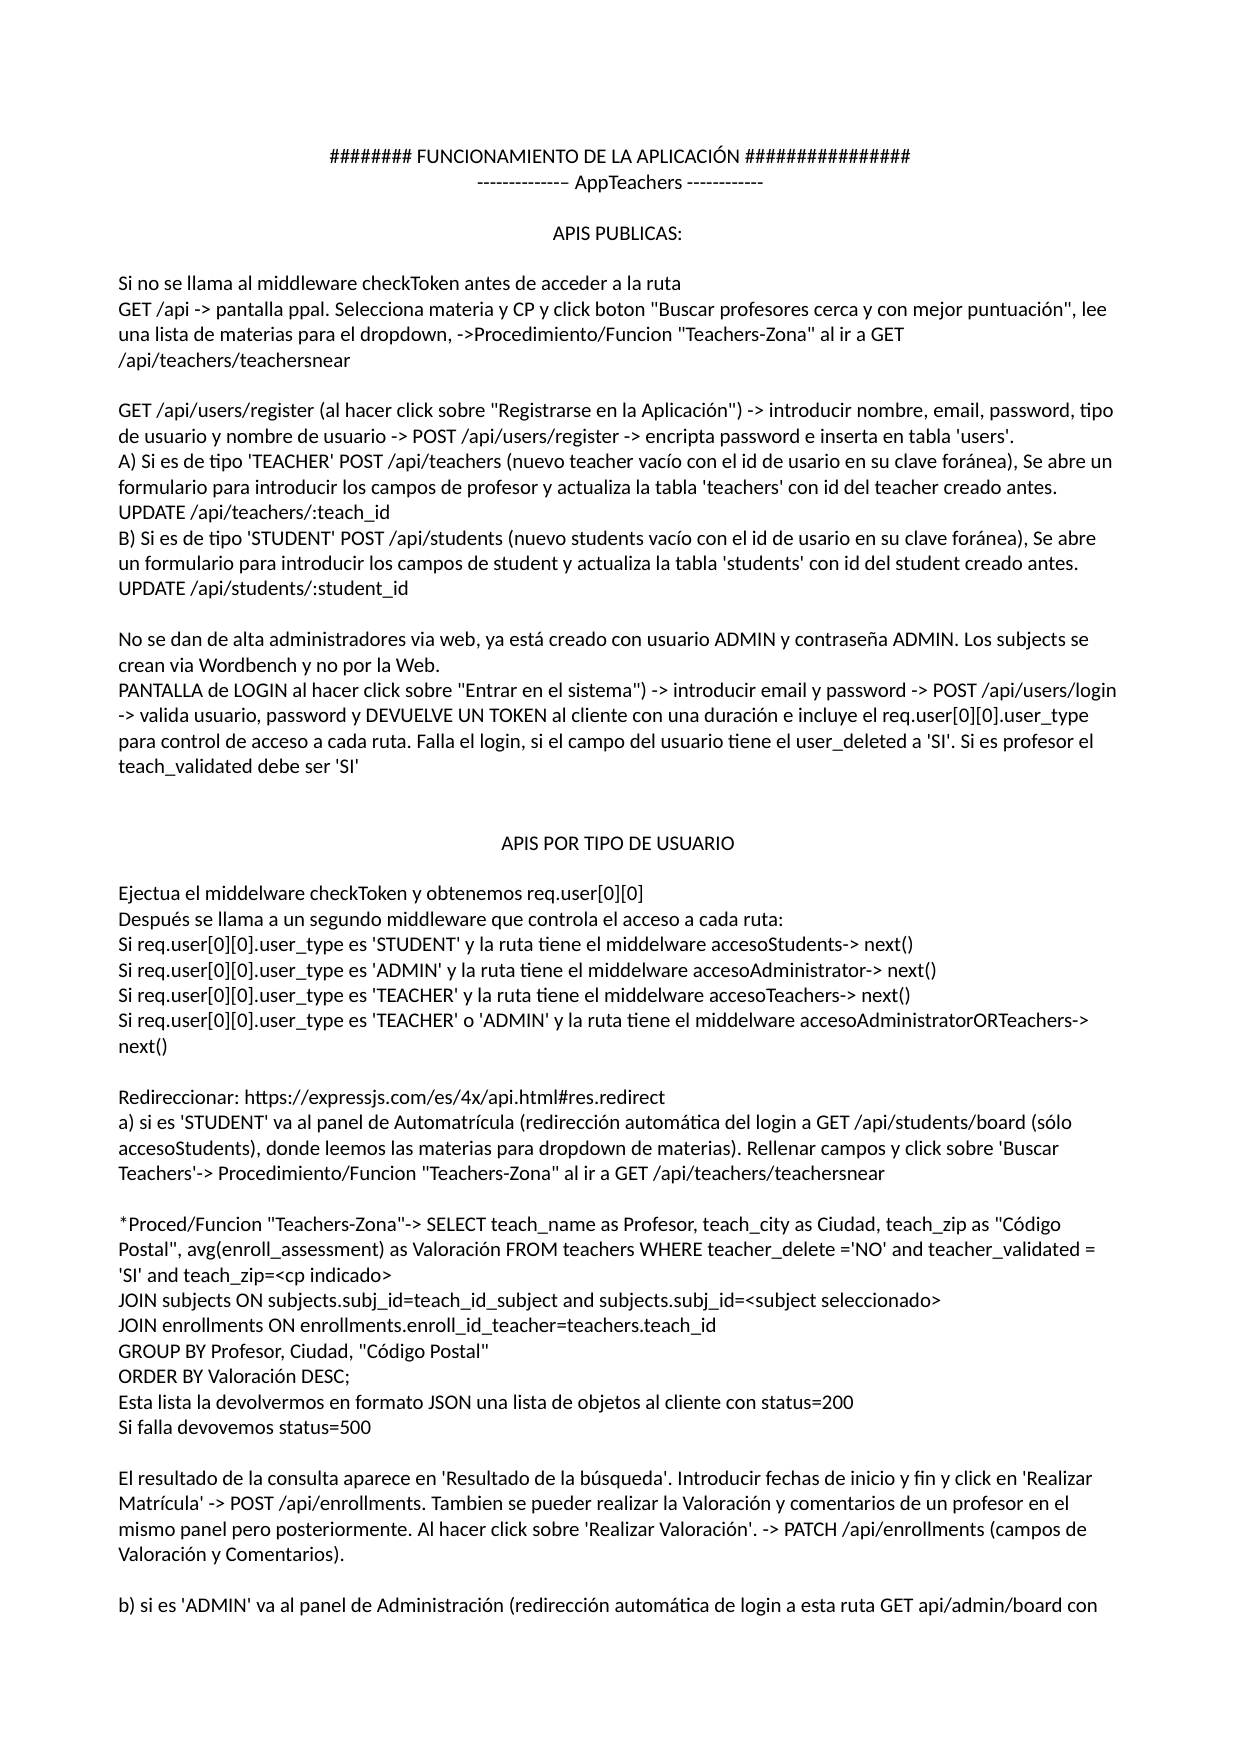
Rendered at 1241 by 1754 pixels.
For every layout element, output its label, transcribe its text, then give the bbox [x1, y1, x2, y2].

text JOIN enrollments ON enrollments.enroll_id_teacher=teachers.teach_id [118, 1313, 1122, 1338]
text *Proced/Funcion "Teachers-Zona"-> SELECT teach_name as Profesor, teach_city as Ciudad, teach_zip as "Código Postal", avg(enroll_assessment) as Valoración FROM teachers WHERE teacher_delete ='NO' and teacher_validated = 'SI' and teach_zip=<cp indicado> [118, 1211, 1122, 1287]
text -------------– AppTeachers ------------ [118, 169, 1122, 194]
text PANTALLA de LOGIN al hacer click sobre "Entrar en el sistema") -> introducir email y password -> POST /api/users/login -> valida usuario, password y DEVUELVE UN TOKEN al cliente con una duración e incluye el req.user[0][0].user_type para control de acceso a cada ruta. Falla el login, si el campo del usuario tiene el user_deleted a 'SI'. Si es profesor el teach_validated debe ser 'SI' [118, 677, 1122, 779]
text GROUP BY Profesor, Ciudad, "Código Postal" [118, 1338, 1122, 1363]
text GET /api -> pantalla ppal. Selecciona materia y CP y click boton "Buscar profesores cerca y con mejor puntuación", lee una lista de materias para el dropdown, ->Procedimiento/Funcion "Teachers-Zona" al ir a GET /api/teachers/teachersnear [118, 296, 1122, 372]
text JOIN subjects ON subjects.subj_id=teach_id_subject and subjects.subj_id=<subject seleccionado> [118, 1287, 1122, 1313]
text ######## FUNCIONAMIENTO DE LA APLICACIÓN ################ [118, 143, 1122, 169]
text Si req.user[0][0].user_type es 'STUDENT' y la ruta tiene el middelware accesoStudents-> next() [118, 931, 1122, 957]
text APIS PUBLICAS: [118, 220, 1122, 245]
text b) si es 'ADMIN' va al panel de Administración (redirección automática de login a esta ruta GET api/admin/board con [118, 1592, 1122, 1618]
text a) si es 'STUDENT' va al panel de Automatrícula (redirección automática del login a GET /api/students/board (sólo accesoStudents), donde leemos las materias para dropdown de materias). Rellenar campos y click sobre 'Buscar Teachers'-> Procedimiento/Funcion "Teachers-Zona" al ir a GET /api/teachers/teachersnear [118, 1109, 1122, 1186]
text Si no se llama al middleware checkToken antes de acceder a la ruta [118, 271, 1122, 296]
text Redireccionar: https://expressjs.com/es/4x/api.html#res.redirect [118, 1084, 1122, 1109]
text Si req.user[0][0].user_type es 'TEACHER' o 'ADMIN' y la ruta tiene el middelware accesoAdministratorORTeachers-> next() [118, 1008, 1122, 1058]
text Después se llama a un segundo middleware que controla el acceso a cada ruta: [118, 906, 1122, 931]
text El resultado de la consulta aparece en 'Resultado de la búsqueda'. Introducir fechas de inicio y fin y click en 'Realizar Matrícula' -> POST /api/enrollments. Tambien se pueder realizar la Valoración y comentarios de un profesor en el mismo panel pero posteriormente. Al hacer click sobre 'Realizar Valoración'. -> PATCH /api/enrollments (campos de Valoración y Comentarios). [118, 1465, 1122, 1567]
text ORDER BY Valoración DESC; [118, 1363, 1122, 1389]
text Esta lista la devolvermos en formato JSON una lista de objetos al cliente con status=200 [118, 1389, 1122, 1414]
text APIS POR TIPO DE USUARIO [118, 830, 1122, 855]
text No se dan de alta administradores via web, ya está creado con usuario ADMIN y contraseña ADMIN. Los subjects se crean via Wordbench y no por la Web. [118, 626, 1122, 677]
text Si req.user[0][0].user_type es 'ADMIN' y la ruta tiene el middelware accesoAdministrator-> next() [118, 957, 1122, 982]
text Ejectua el middelware checkToken y obtenemos req.user[0][0] [118, 881, 1122, 906]
text Si req.user[0][0].user_type es 'TEACHER' y la ruta tiene el middelware accesoTeachers-> next() [118, 982, 1122, 1008]
text B) Si es de tipo 'STUDENT' POST /api/students (nuevo students vacío con el id de usario en su clave foránea), Se abre un formulario para introducir los campos de student y actualiza la tabla 'students' con id del student creado antes. UPDATE /api/students/:student_id [118, 525, 1122, 601]
text GET /api/users/register (al hacer click sobre "Registrarse en la Aplicación") -> introducir nombre, email, password, tipo de usuario y nombre de usuario -> POST /api/users/register -> encripta password e inserta en tabla 'users'. [118, 398, 1122, 448]
text Si falla devovemos status=500 [118, 1414, 1122, 1440]
text A) Si es de tipo 'TEACHER' POST /api/teachers (nuevo teacher vacío con el id de usario en su clave foránea), Se abre un formulario para introducir los campos de profesor y actualiza la tabla 'teachers' con id del teacher creado antes. UPDATE /api/teachers/:teach_id [118, 448, 1122, 525]
